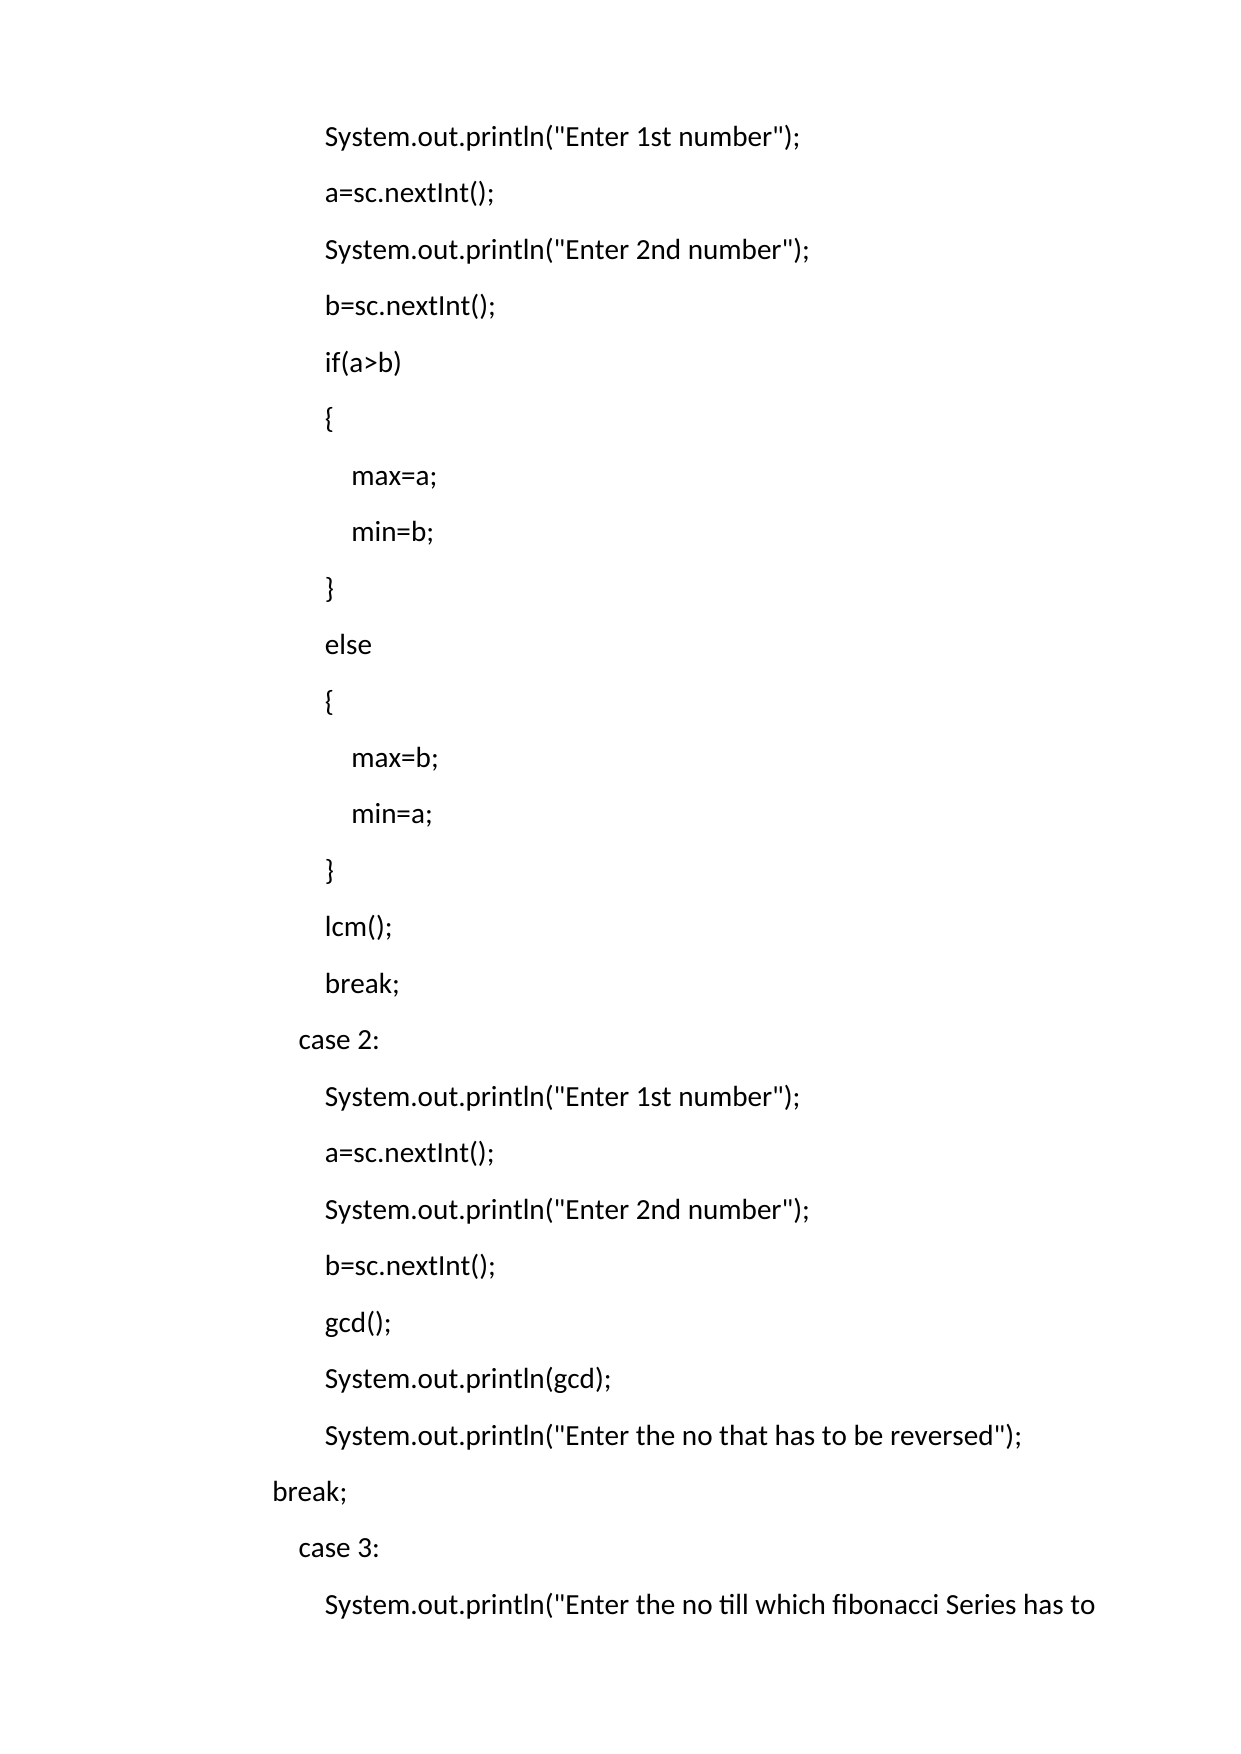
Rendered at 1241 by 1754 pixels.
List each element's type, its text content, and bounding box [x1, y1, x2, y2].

text max=a; [193, 457, 1122, 492]
text System.out.println("Enter 1st number"); [193, 118, 1122, 154]
text case 2: [193, 1021, 1122, 1057]
text gcd(); [193, 1304, 1122, 1339]
text a=sc.nextInt(); [193, 174, 1122, 210]
text System.out.println(gcd); [193, 1360, 1122, 1396]
text } [193, 852, 1122, 888]
text break; [193, 1473, 1122, 1509]
text System.out.println("Enter the no till which fibonacci Series has to [193, 1586, 1122, 1622]
text min=b; [193, 513, 1122, 549]
text System.out.println("Enter 2nd number"); [193, 1191, 1122, 1226]
text if(a>b) [193, 344, 1122, 379]
text { [193, 683, 1122, 718]
text max=b; [193, 739, 1122, 775]
text { [193, 400, 1122, 436]
text System.out.println("Enter 2nd number"); [193, 231, 1122, 267]
text } [193, 570, 1122, 605]
text min=a; [193, 796, 1122, 831]
text b=sc.nextInt(); [193, 1247, 1122, 1283]
text b=sc.nextInt(); [193, 287, 1122, 323]
text a=sc.nextInt(); [193, 1134, 1122, 1170]
text else [193, 626, 1122, 662]
text System.out.println("Enter 1st number"); [193, 1078, 1122, 1113]
text System.out.println("Enter the no that has to be reversed"); [193, 1417, 1122, 1452]
text case 3: [193, 1529, 1122, 1565]
text break; [193, 965, 1122, 1001]
text lcm(); [193, 908, 1122, 944]
